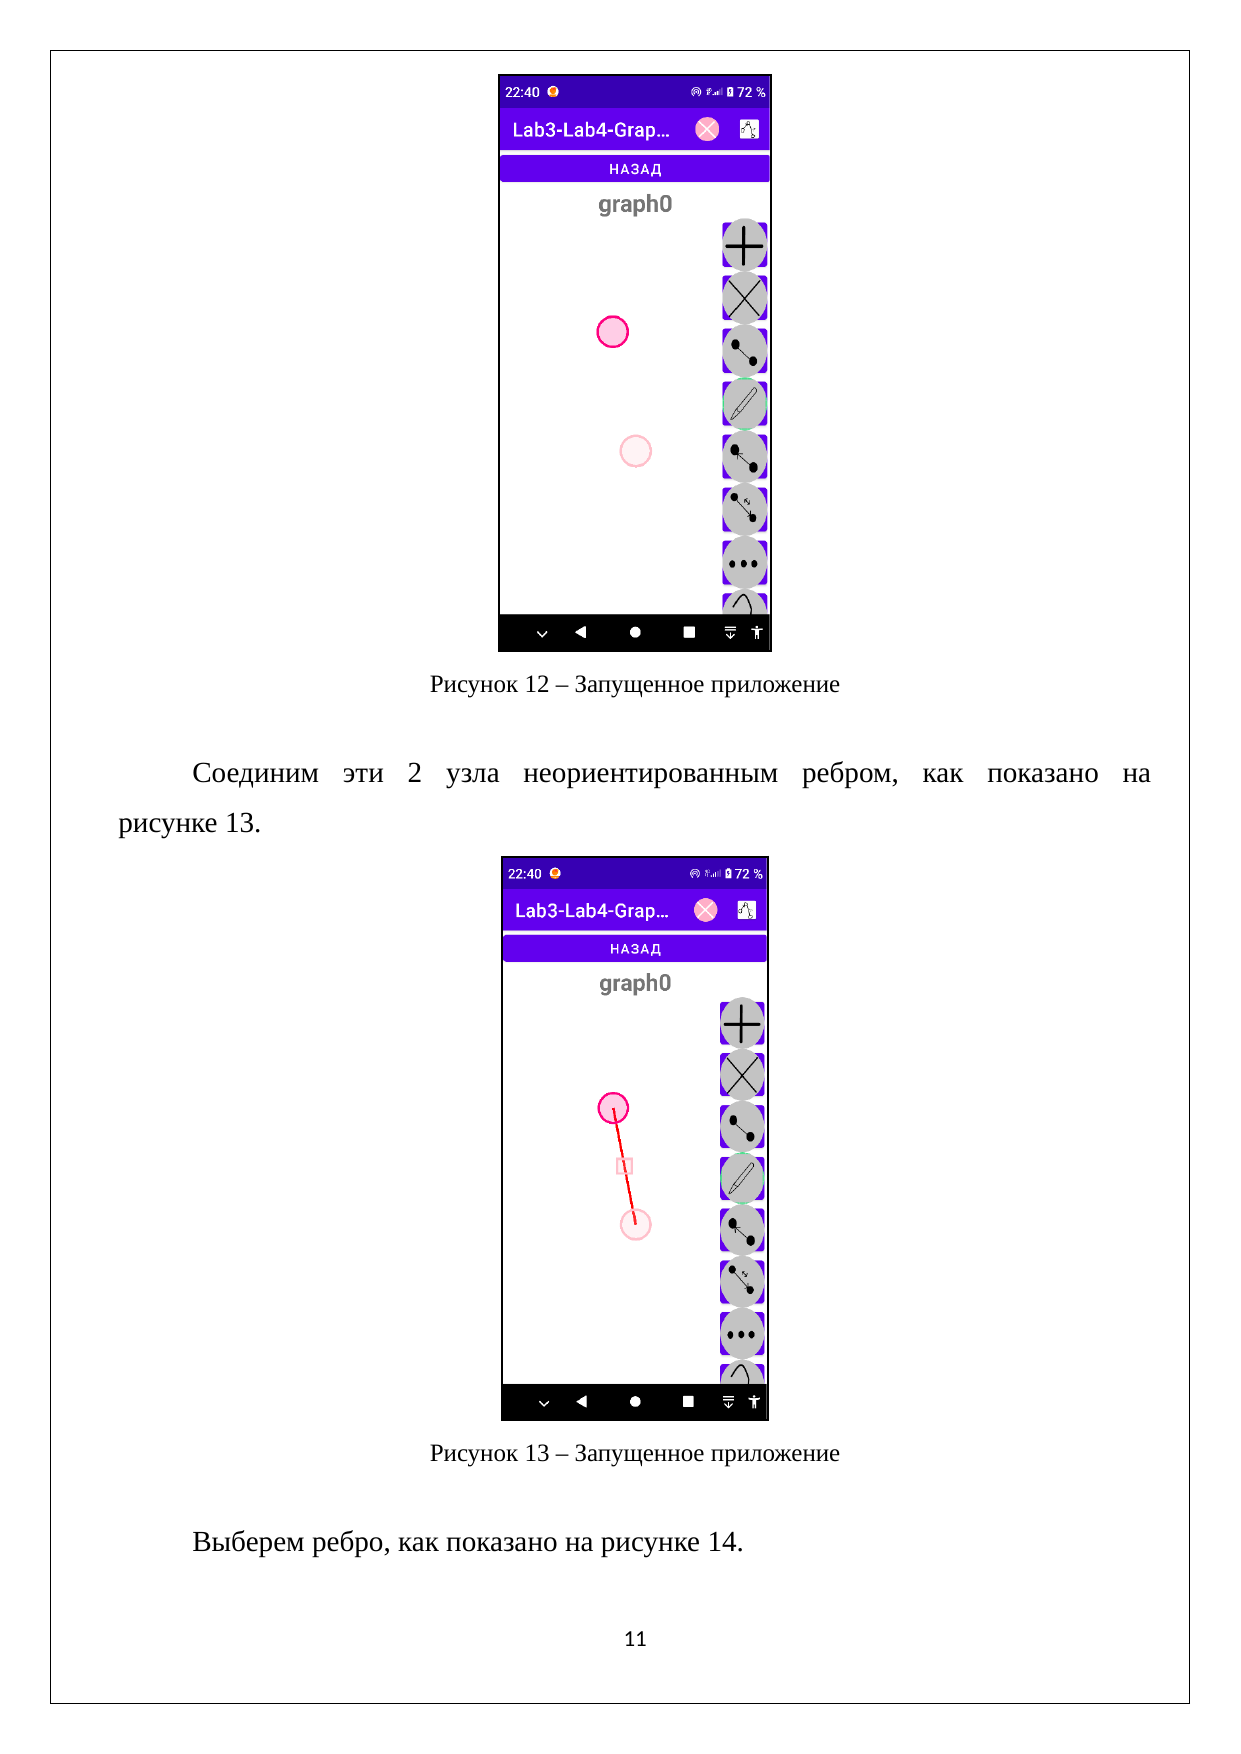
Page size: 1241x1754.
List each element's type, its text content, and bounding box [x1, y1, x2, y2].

text Выберем ребро, как показано на рисунке 14. [118, 1524, 1152, 1557]
text Рисунок 13 – Запущенное приложение [118, 1438, 1152, 1466]
text Рисунок 12 – Запущенное приложение [118, 669, 1152, 697]
text Соединим эти 2 узла неориентированным ребром, как показано на рисунке 13. [118, 755, 1152, 839]
